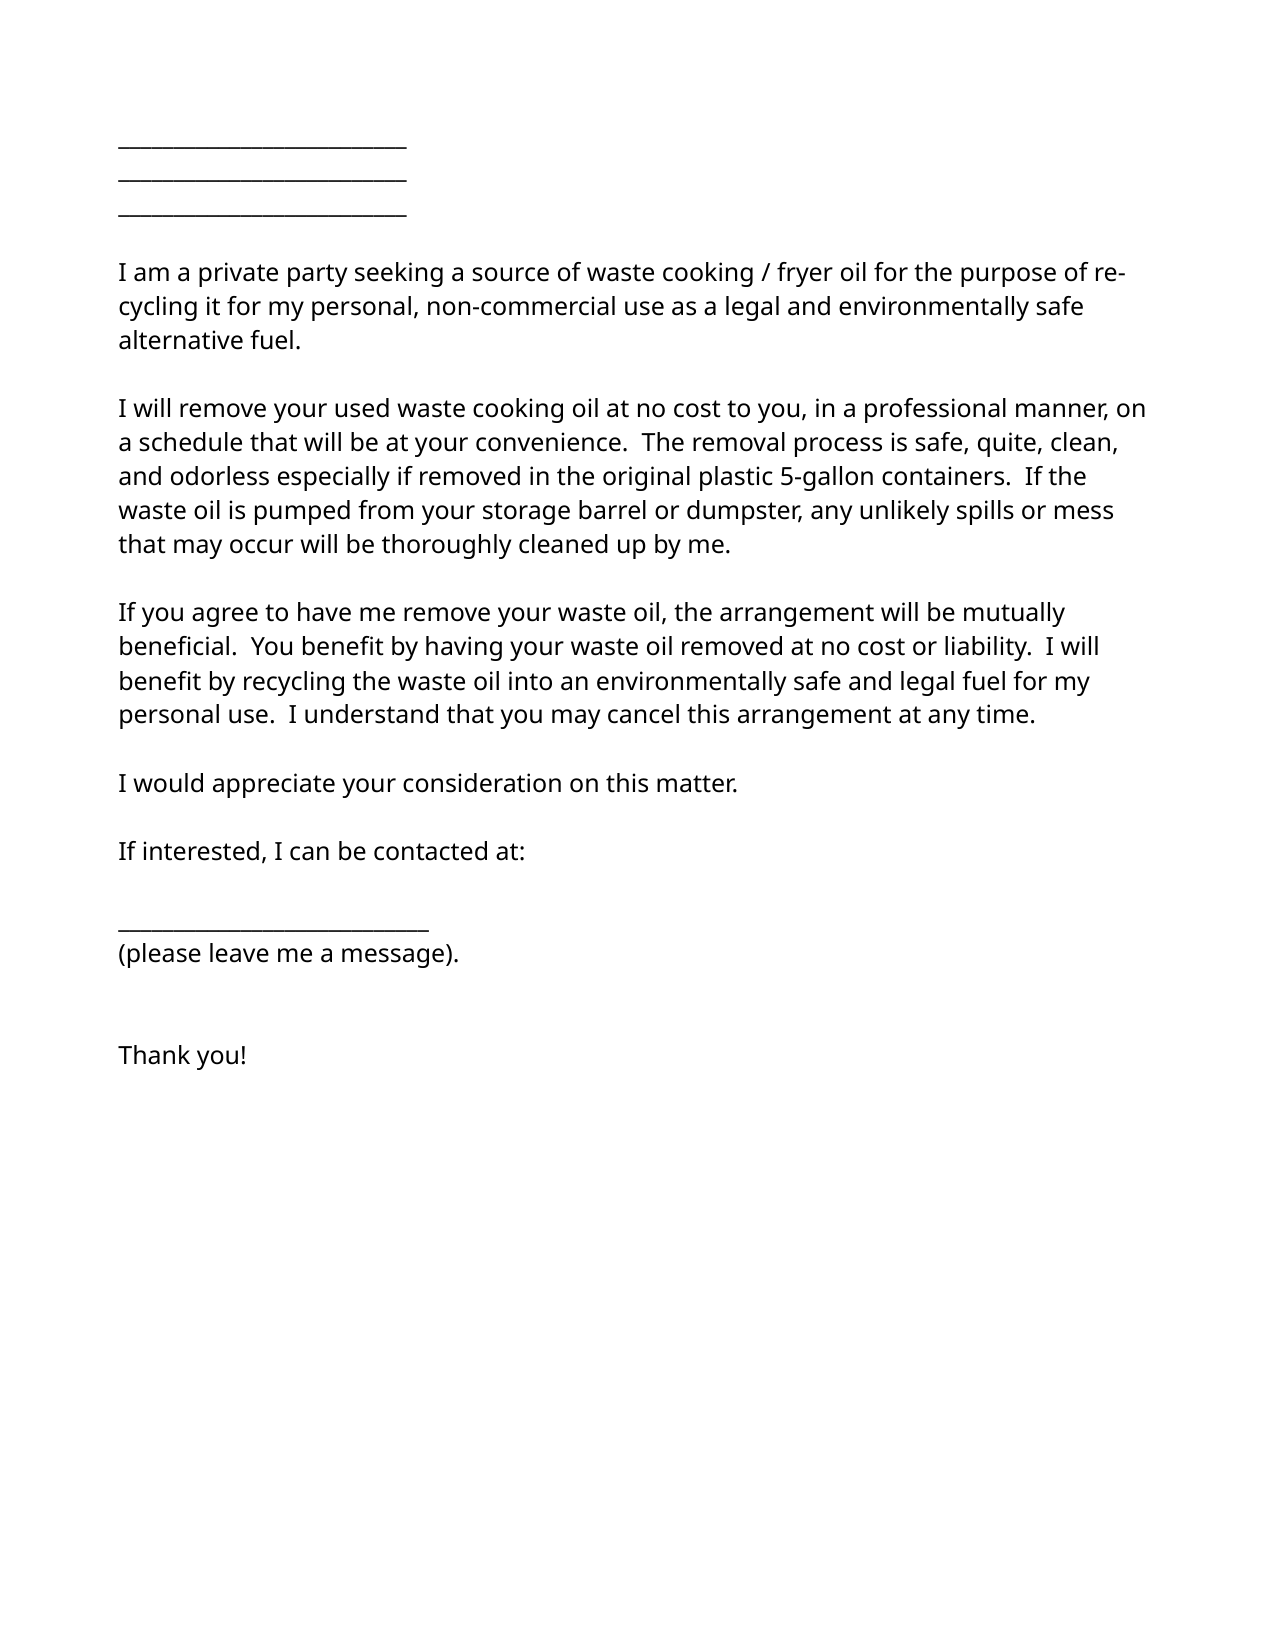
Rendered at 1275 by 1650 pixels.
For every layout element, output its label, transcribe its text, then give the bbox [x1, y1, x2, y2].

text (please leave me a message). [118, 936, 1157, 970]
text ____________________________ [118, 902, 1157, 936]
text If you agree to have me remove your waste oil, the arrangement will be mutually beneficial. You benefit by having your waste oil removed at no cost or liability. I will benefit by recycling the waste oil into an environmentally safe and legal fuel for my personal use. I understand that you may cancel this arrangement at any time. [118, 595, 1157, 731]
text I would appreciate your consideration on this matter. [118, 765, 1157, 799]
text If interested, I can be contacted at: [118, 833, 1157, 867]
text __________________________ [118, 118, 1157, 152]
text __________________________ [118, 152, 1157, 186]
text __________________________ [118, 186, 1157, 220]
text Thank you! [118, 1038, 1157, 1072]
text I will remove your used waste cooking oil at no cost to you, in a professional manner, on a schedule that will be at your convenience. The removal process is safe, quite, clean, and odorless especially if removed in the original plastic 5-gallon containers. If the waste oil is pumped from your storage barrel or dumpster, any unlikely spills or mess that may occur will be thoroughly cleaned up by me. [118, 391, 1157, 561]
text I am a private party seeking a source of waste cooking / fryer oil for the purpose of re-cycling it for my personal, non-commercial use as a legal and environmentally safe alternative fuel. [118, 254, 1157, 357]
